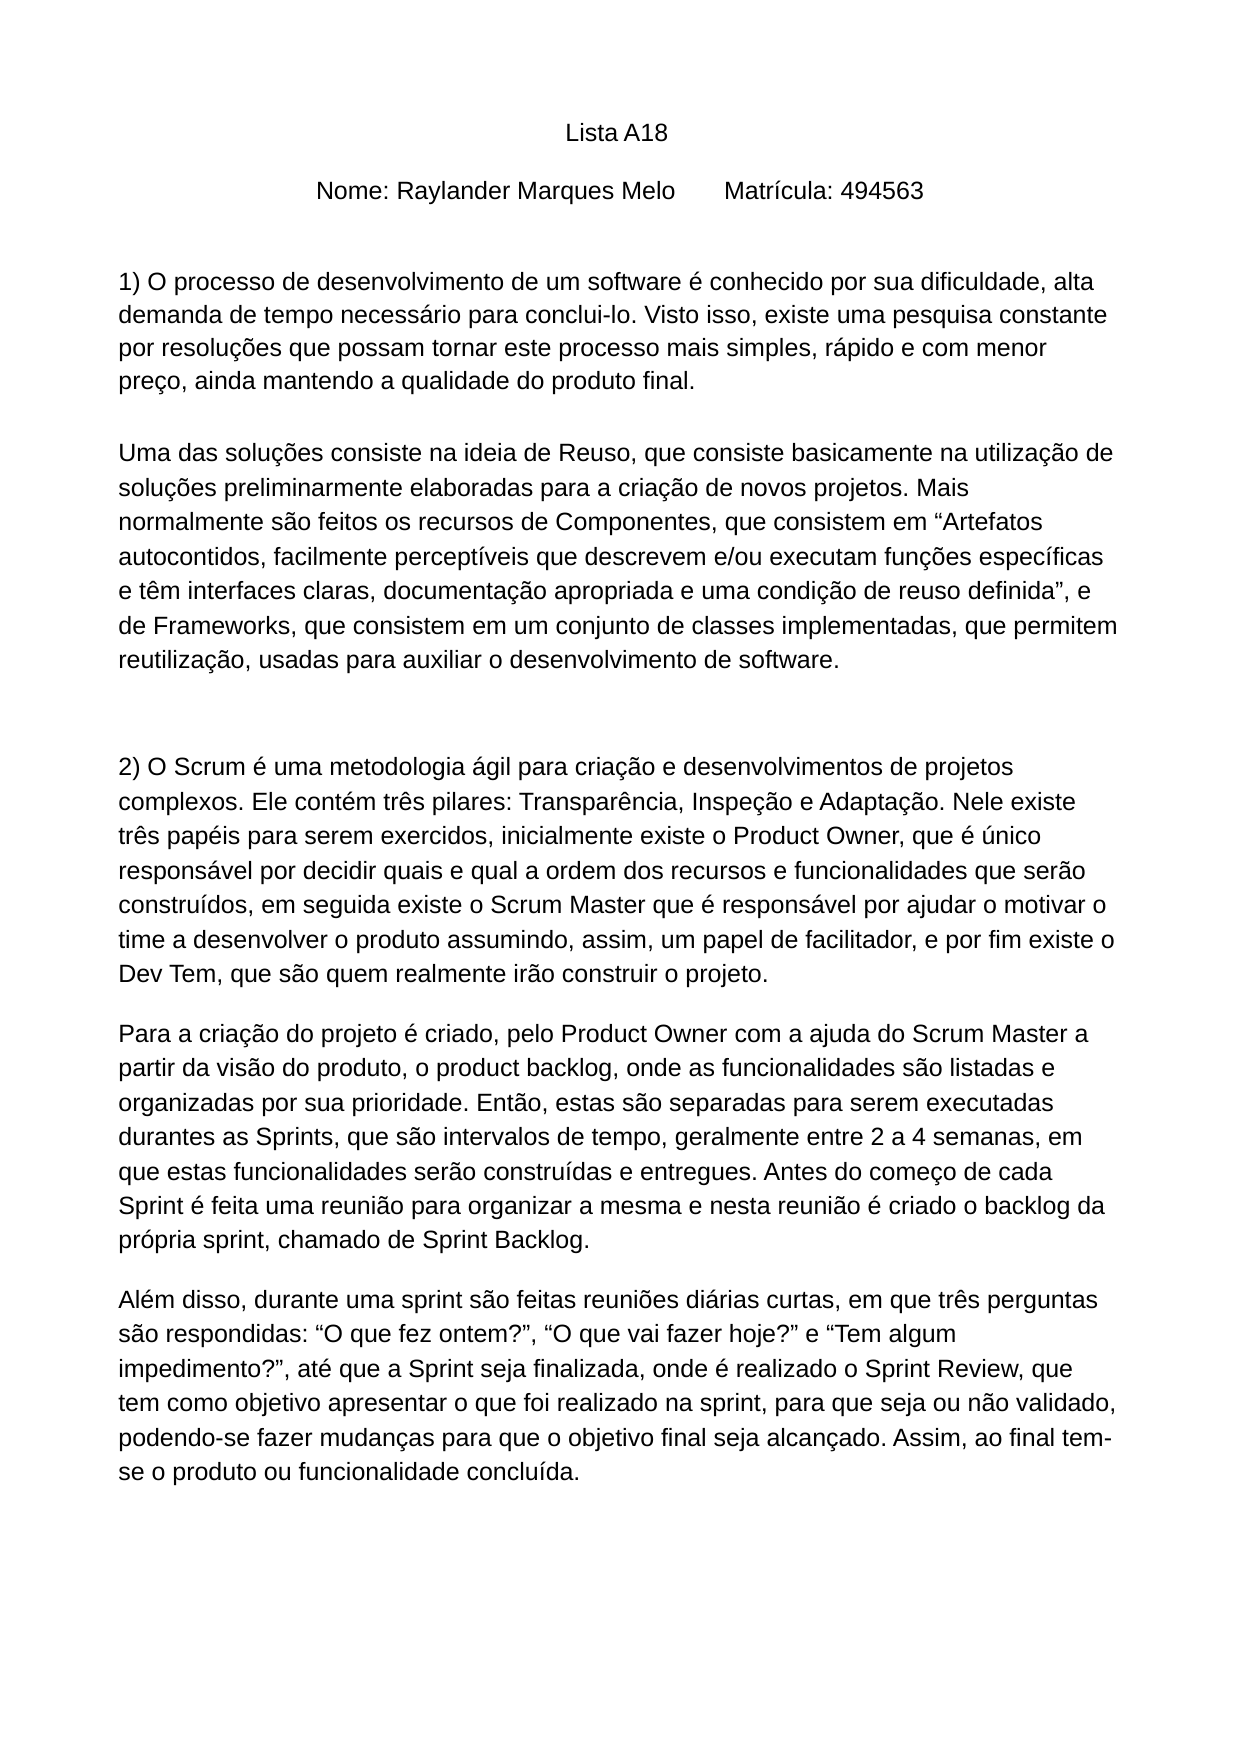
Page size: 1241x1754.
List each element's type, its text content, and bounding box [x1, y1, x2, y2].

text 1) O processo de desenvolvimento de um software é conhecido por sua dificuldade, alta demanda de tempo necessário para conclui-lo. Visto isso, existe uma pesquisa constante por resoluções que possam tornar este processo mais simples, rápido e com menor preço, ainda mantendo a qualidade do produto final. [118, 267, 1122, 394]
text 2) O Scrum é uma metodologia ágil para criação e desenvolvimentos de projetos complexos. Ele contém três pilares: Transparência, Inspeção e Adaptação. Nele existe três papéis para serem exercidos, inicialmente existe o Product Owner, que é único responsável por decidir quais e qual a ordem dos recursos e funcionalidades que serão construídos, em seguida existe o Scrum Master que é responsável por ajudar o motivar o time a desenvolver o produto assumindo, assim, um papel de facilitador, e por fim existe o Dev Tem, que são quem realmente irão construir o projeto. [118, 752, 1122, 988]
text Lista A18 [118, 118, 1122, 147]
text Uma das soluções consiste na ideia de Reuso, que consiste basicamente na utilização de soluções preliminarmente elaboradas para a criação de novos projetos. Mais normalmente são feitos os recursos de Componentes, que consistem em “Artefatos autocontidos, facilmente perceptíveis que descrevem e/ou executam funções específicas e têm interfaces claras, documentação apropriada e uma condição de reuso definida”, e de Frameworks, que consistem em um conjunto de classes implementadas, que permitem reutilização, usadas para auxiliar o desenvolvimento de software. [118, 438, 1122, 674]
text Nome: Raylander Marques Melo Matrícula: 494563 [118, 176, 1122, 204]
text Além disso, durante uma sprint são feitas reuniões diárias curtas, em que três perguntas são respondidas: “O que fez ontem?”, “O que vai fazer hoje?” e “Tem algum impedimento?”, até que a Sprint seja finalizada, onde é realizado o Sprint Review, que tem como objetivo apresentar o que foi realizado na sprint, para que seja ou não validado, podendo-se fazer mudanças para que o objetivo final seja alcançado. Assim, ao final tem-se o produto ou funcionalidade concluída. [118, 1285, 1122, 1486]
text Para a criação do projeto é criado, pelo Product Owner com a ajuda do Scrum Master a partir da visão do produto, o product backlog, onde as funcionalidades são listadas e organizadas por sua prioridade. Então, estas são separadas para serem executadas durantes as Sprints, que são intervalos de tempo, geralmente entre 2 a 4 semanas, em que estas funcionalidades serão construídas e entregues. Antes do começo de cada Sprint é feita uma reunião para organizar a mesma e nesta reunião é criado o backlog da própria sprint, chamado de Sprint Backlog. [118, 1019, 1122, 1254]
